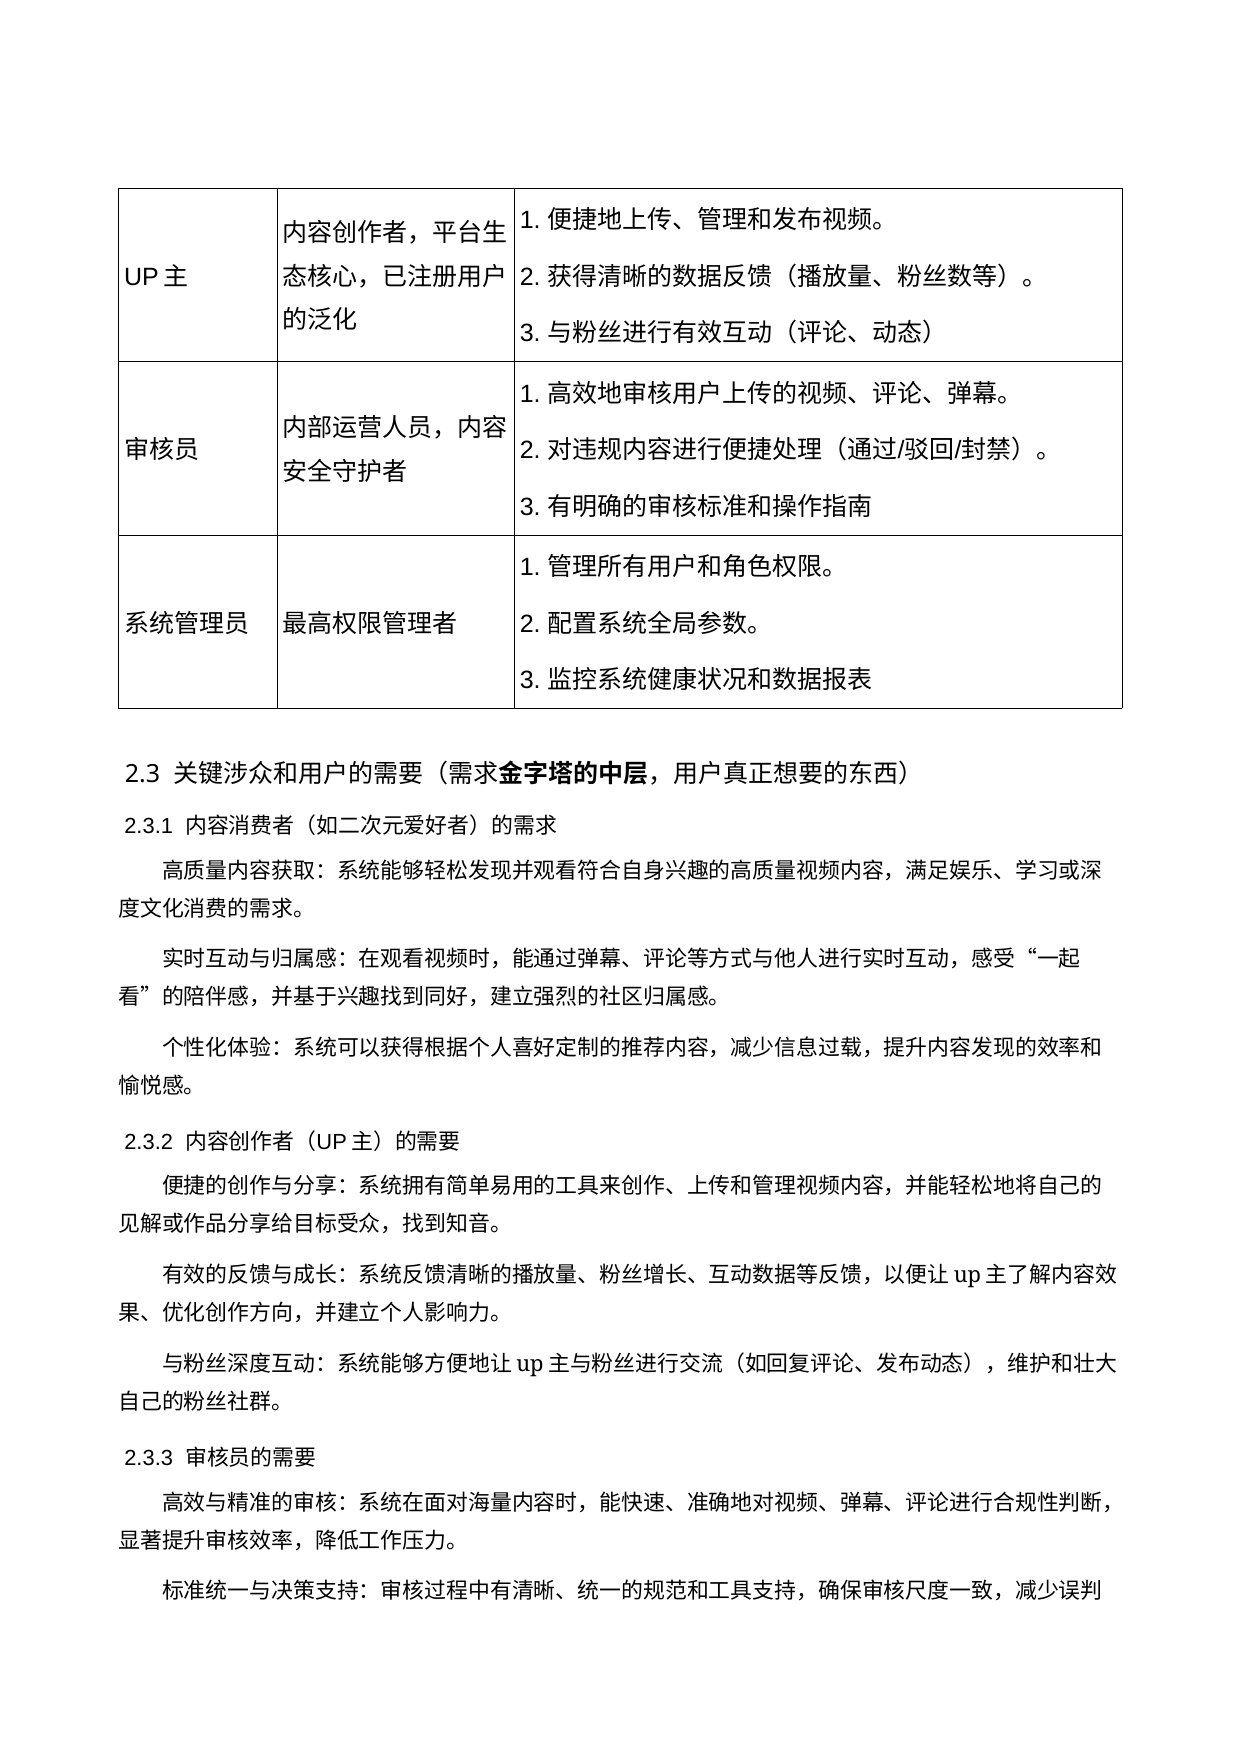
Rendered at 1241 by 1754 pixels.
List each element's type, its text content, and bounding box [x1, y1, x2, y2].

text 高效与精准的审核：系统在面对海量内容时，能快速、准确地对视频、弹幕、评论进行合规性判断，显著提升审核效率，降低工作压力。 [118, 1485, 1122, 1554]
text 有效的反馈与成长：系统反馈清晰的播放量、粉丝增长、互动数据等反馈，以便让up主了解内容效果、优化创作方向，并建立个人影响力。 [118, 1257, 1122, 1327]
subtitle 内容创作者（UP主）的需要​​ [118, 1124, 1122, 1156]
table_cell 1. 便捷地上传、管理和发布视频。 2. 获得清晰的数据反馈（播放量、粉丝数等）。 3. 与粉丝进行有效互动（评论、动态） [515, 189, 1122, 361]
table_cell 内部运营人员，内容安全守护者 [278, 362, 514, 534]
subtitle 关键涉众和用户的需要（需求金字塔的中层，用户真正想要的东西） [118, 753, 1122, 789]
table_cell 审核员 [119, 362, 277, 534]
table_cell UP主 [119, 189, 277, 361]
table_cell 系统管理员 [119, 536, 277, 708]
table_cell 内容创作者，平台生态核心，已注册用户的泛化 [278, 189, 514, 361]
text 标准统一与决策支持​：审核过程中有清晰、统一的规范和工具支持，确保审核尺度一致，减少误判 [118, 1573, 1122, 1605]
table_cell 1. 高效地审核用户上传的视频、评论、弹幕。 2. 对违规内容进行便捷处理（通过/驳回/封禁）。 3. 有明确的审核标准和操作指南 [515, 362, 1122, 534]
subtitle 审核员的需要 [118, 1440, 1122, 1472]
table_cell 1. 管理所有用户和角色权限。 2. 配置系统全局参数。 3. 监控系统健康状况和数据报表 [515, 536, 1122, 708]
subtitle 内容消费者（如二次元爱好者）的需求​​ [118, 808, 1122, 840]
text 与粉丝深度互动：系统能够方便地让up主与粉丝进行交流（如回复评论、发布动态），维护和壮大自己的粉丝社群。 [118, 1346, 1122, 1416]
table_cell 最高权限管理者 [278, 536, 514, 708]
text 实时互动与归属感：在观看视频时，能通过弹幕、评论等方式与他人进行实时互动，感受“一起看”的陪伴感，并基于兴趣找到同好，建立强烈的社区归属感。 [118, 941, 1122, 1011]
text 高质量内容获取：系统能够轻松发现并观看符合自身兴趣的高质量视频内容，满足娱乐、学习或深度文化消费的需求。 [118, 853, 1122, 922]
text 便捷的创作与分享：系统拥有简单易用的工具来创作、上传和管理视频内容，并能轻松地将自己的见解或作品分享给目标受众，找到知音。 [118, 1168, 1122, 1238]
text 个性化体验：系统可以获得根据个人喜好定制的推荐内容，减少信息过载，提升内容发现的效率和愉悦感。 [118, 1030, 1122, 1100]
